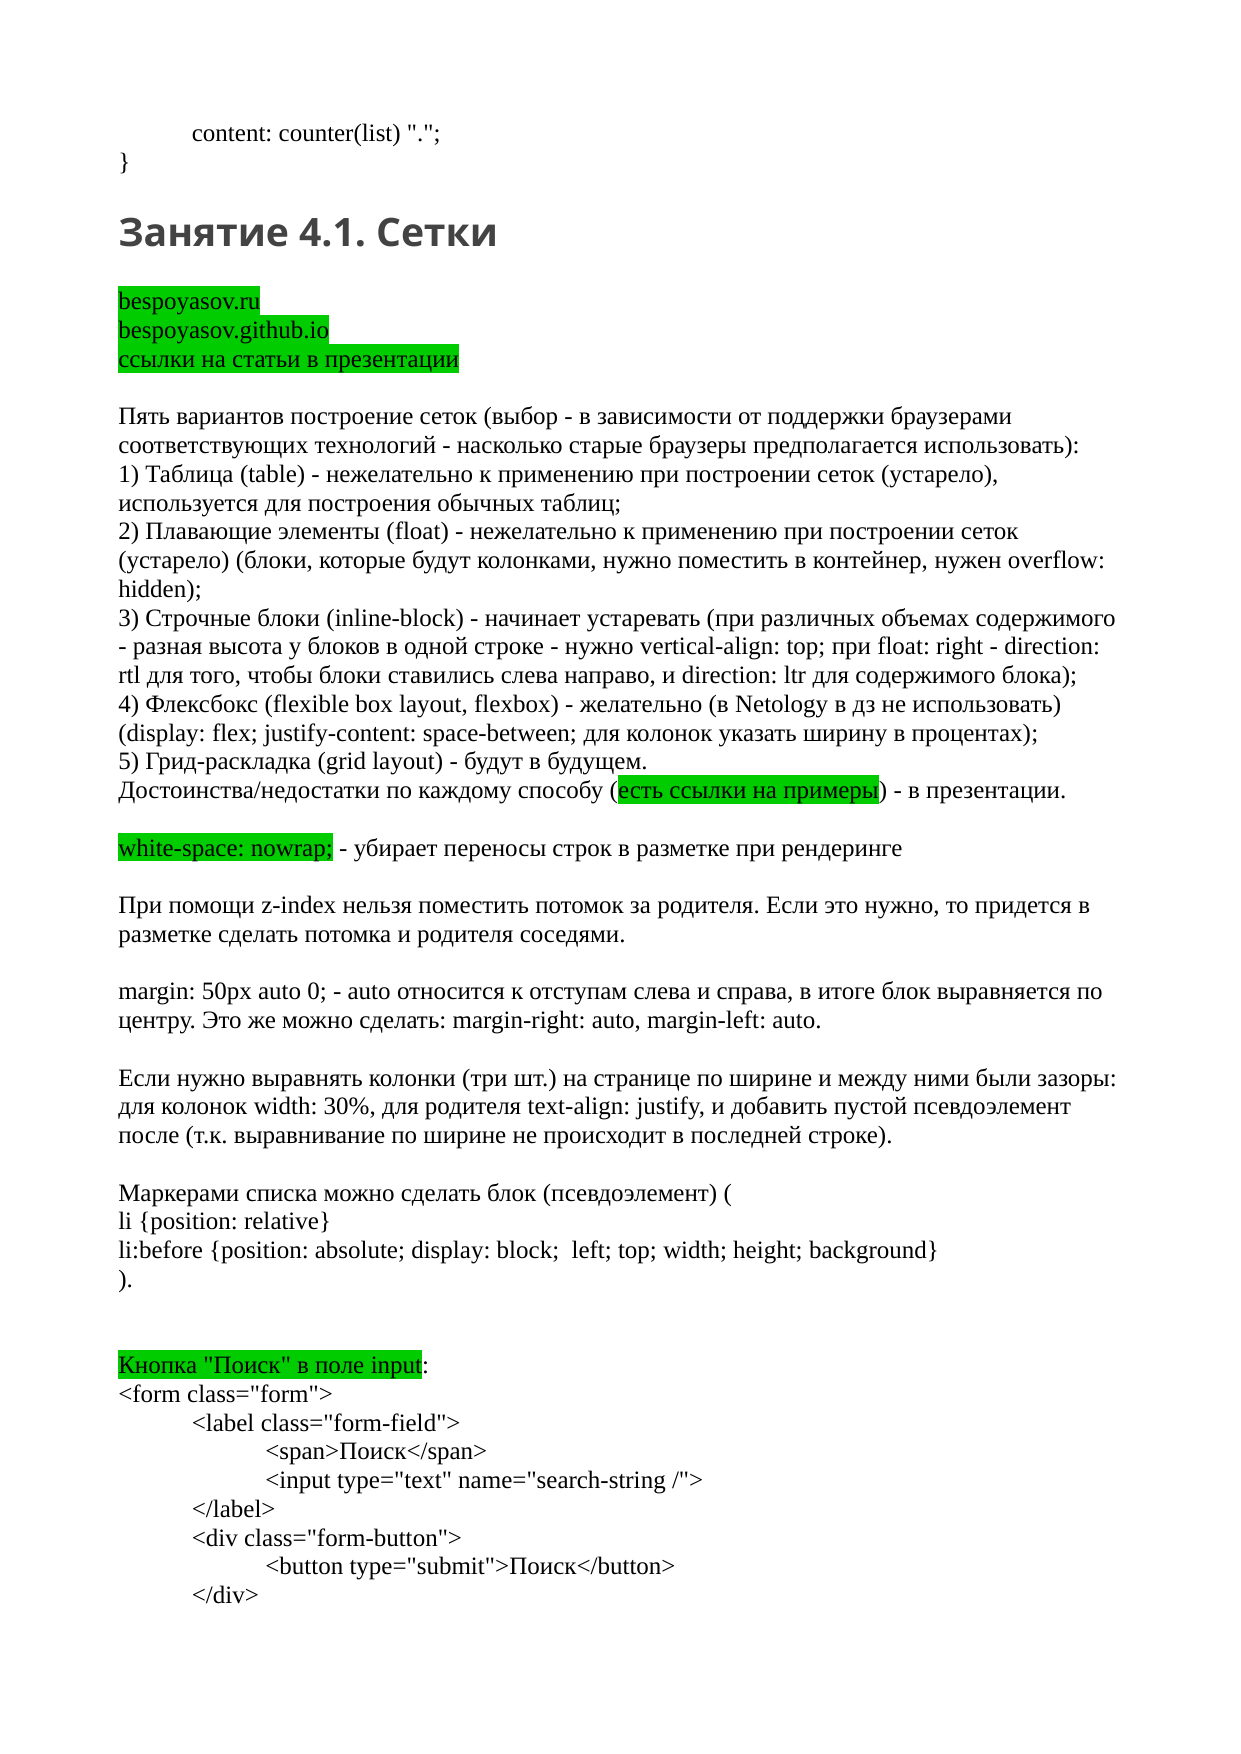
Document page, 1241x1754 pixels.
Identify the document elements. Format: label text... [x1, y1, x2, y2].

text </label> [118, 1494, 1122, 1523]
text li:before {position: absolute; display: block; left; top; width; height; background} [118, 1235, 1122, 1264]
text Если нужно выравнять колонки (три шт.) на странице по ширине и между ними были зазоры: для колонок width: 30%, для родителя text-align: justify, и добавить пустой псевдоэлемент после (т.к. выравнивание по ширине не происходит в последней строке). [118, 1063, 1122, 1149]
text При помощи z-index нельзя поместить потомок за родителя. Если это нужно, то придется в разметке сделать потомка и родителя соседями. [118, 890, 1122, 948]
text ссылки на статьи в презентации [118, 344, 1122, 373]
text Пять вариантов построение сеток (выбор - в зависимости от поддержки браузерами соответствующих технологий - насколько старые браузеры предполагается использовать): [118, 401, 1122, 459]
text } [118, 147, 1122, 176]
text ). [118, 1264, 1122, 1293]
text Кнопка "Поиск" в поле input: [118, 1350, 1122, 1379]
text white-space: nowrap; - убирает переносы строк в разметке при рендеринге [118, 833, 1122, 861]
text Маркерами списка можно сделать блок (псевдоэлемент) ( [118, 1178, 1122, 1206]
text 1) Таблица (table) - нежелательно к применению при построении сеток (устарело), используется для построения обычных таблиц; [118, 459, 1122, 516]
text bespoyasov.github.io [118, 315, 1122, 344]
text 2) Плавающие элементы (float) - нежелательно к применению при построении сеток (устарело) (блоки, которые будут колонками, нужно поместить в контейнер, нужен overflow: hidden); [118, 516, 1122, 603]
text 5) Грид-раскладка (grid layout) - будут в будущем. [118, 746, 1122, 775]
text <span>Поиск</span> [118, 1436, 1122, 1465]
text <input type="text" name="search-string /"> [118, 1465, 1122, 1494]
text <div class="form-button"> [118, 1523, 1122, 1551]
text 4) Флексбокс (flexible box layout, flexbox) - желательно (в Netology в дз не использовать) (display: flex; justify-content: space-between; для колонок указать ширину в процентах); [118, 689, 1122, 746]
text bespoyasov.ru [118, 286, 1122, 315]
text Достоинства/недостатки по каждому способу (есть ссылки на примеры) - в презентации. [118, 775, 1122, 804]
text <button type="submit">Поиск</button> [118, 1551, 1122, 1580]
text margin: 50px auto 0; - auto относится к отступам слева и справа, в итоге блок выравняется по центру. Это же можно сделать: margin-right: auto, margin-left: auto. [118, 976, 1122, 1034]
text 3) Строчные блоки (inline-block) - начинает устаревать (при различных объемах содержимого - разная высота у блоков в одной строке - нужно vertical-align: top; при float: right - direction: rtl для того, чтобы блоки ставились слева направо, и direction: ltr для содержимого блока); [118, 603, 1122, 689]
text </div> [118, 1580, 1122, 1609]
text <form class="form"> [118, 1379, 1122, 1408]
text Занятие 4.1. Сетки [118, 204, 1122, 258]
text li {position: relative} [118, 1206, 1122, 1235]
text <label class="form-field"> [118, 1408, 1122, 1436]
text content: counter(list) "."; [118, 118, 1122, 147]
